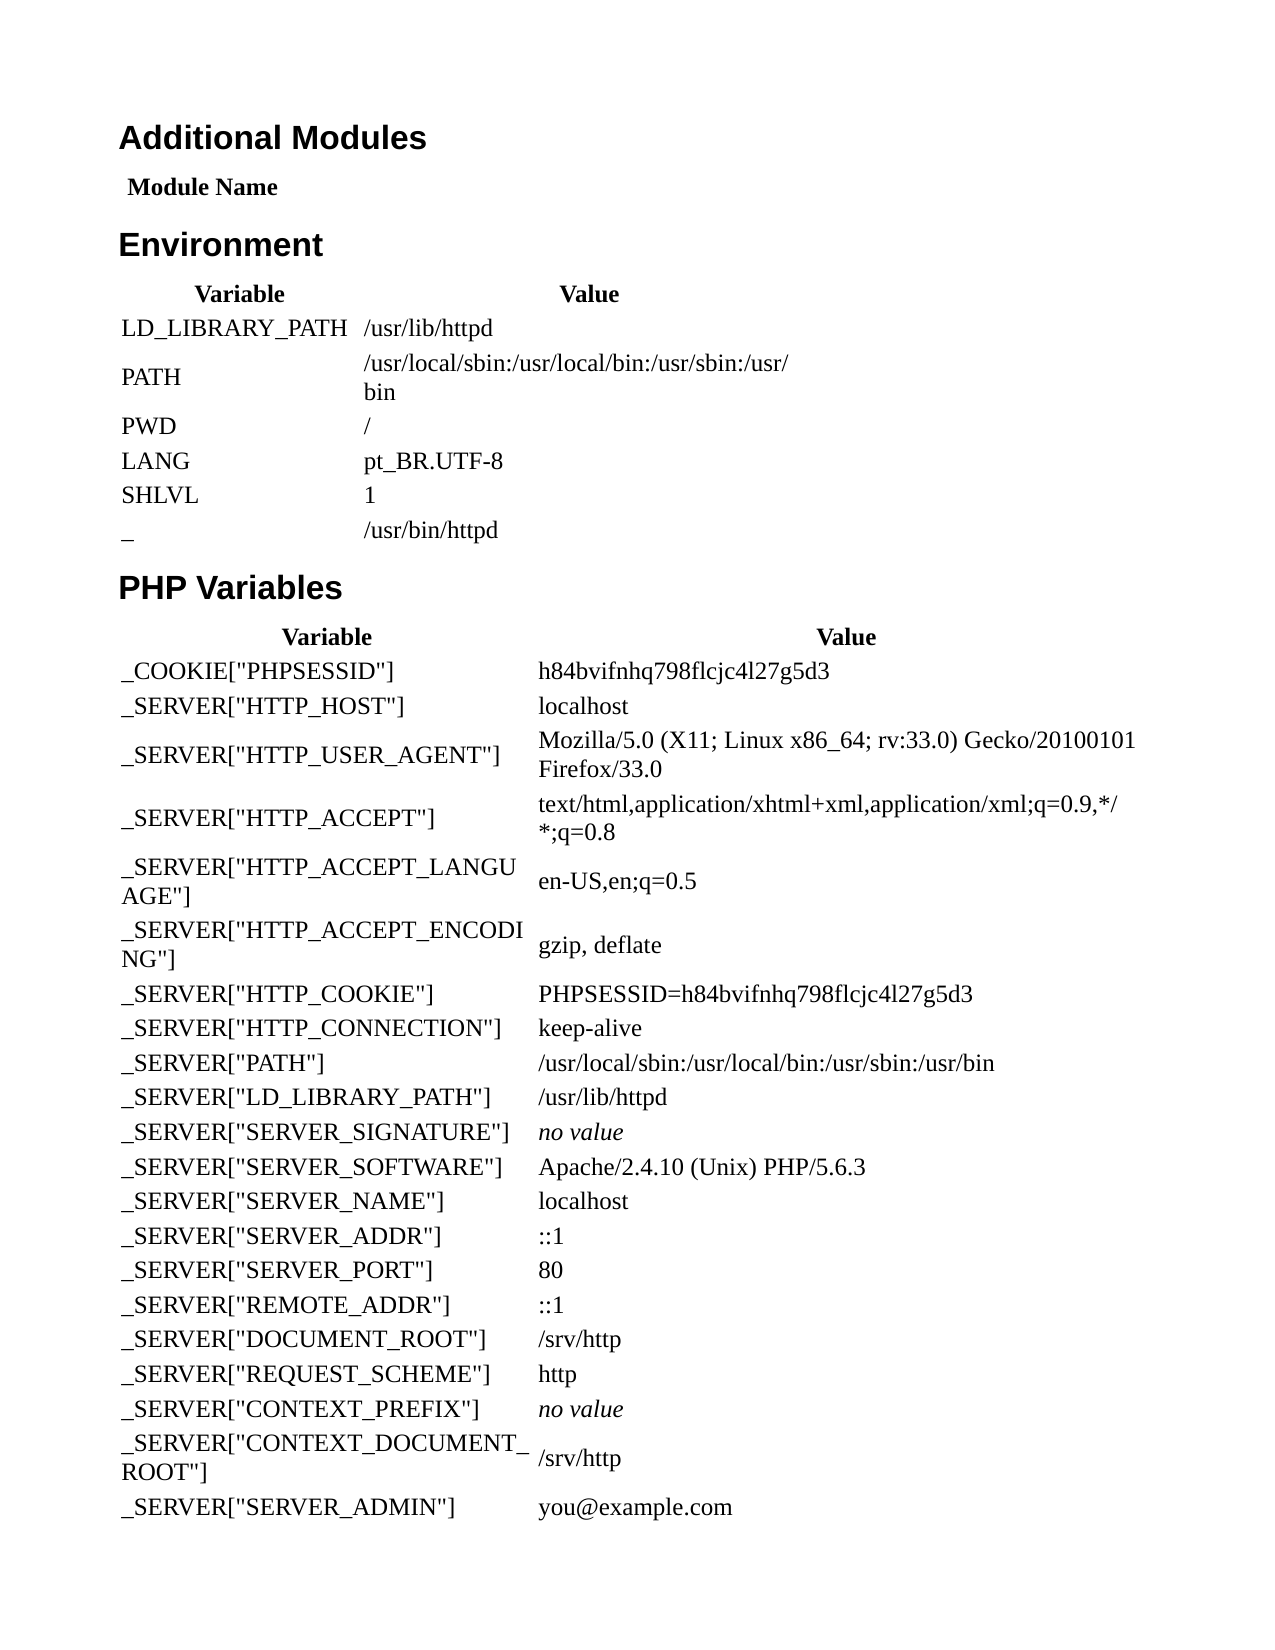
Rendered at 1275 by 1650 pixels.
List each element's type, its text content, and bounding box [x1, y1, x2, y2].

table_cell en-US,en;q=0.5 [535, 849, 1157, 912]
table_cell you@example.com [535, 1489, 1157, 1523]
table_cell gzip, deflate [535, 913, 1157, 976]
table_cell localhost [535, 688, 1157, 722]
table_cell _SERVER["SERVER_ADDR"] [118, 1218, 535, 1252]
table_cell _SERVER["HTTP_USER_AGENT"] [118, 723, 535, 786]
table_header Variable [118, 619, 535, 653]
table_cell /usr/lib/httpd [361, 310, 818, 345]
table_cell keep-alive [535, 1010, 1157, 1045]
table_cell _SERVER["LD_LIBRARY_PATH"] [118, 1080, 535, 1114]
table_cell _SERVER["SERVER_SIGNATURE"] [118, 1114, 535, 1149]
table_cell _SERVER["REQUEST_SCHEME"] [118, 1356, 535, 1391]
table_cell _SERVER["CONTEXT_DOCUMENT_ROOT"] [118, 1425, 535, 1489]
table_cell _SERVER["HTTP_CONNECTION"] [118, 1010, 535, 1045]
table_cell 80 [535, 1253, 1157, 1287]
table_cell LD_LIBRARY_PATH [118, 310, 361, 345]
table_cell _SERVER["HTTP_HOST"] [118, 688, 535, 722]
table_cell /usr/local/sbin:/usr/local/bin:/usr/sbin:/usr/bin [361, 345, 818, 408]
table_cell _SERVER["REMOTE_ADDR"] [118, 1287, 535, 1322]
table_cell _SERVER["SERVER_NAME"] [118, 1183, 535, 1218]
table_cell _SERVER["DOCUMENT_ROOT"] [118, 1322, 535, 1356]
table_cell Mozilla/5.0 (X11; Linux x86_64; rv:33.0) Gecko/20100101 Firefox/33.0 [535, 723, 1157, 786]
table_cell /srv/http [535, 1322, 1157, 1356]
table_cell PWD [118, 408, 361, 443]
table_cell no value [535, 1391, 1157, 1425]
table_cell /srv/http [535, 1425, 1157, 1489]
table_cell 1 [361, 478, 818, 512]
table_cell text/html,application/xhtml+xml,application/xml;q=0.9,*/*;q=0.8 [535, 786, 1157, 849]
table_cell _SERVER["SERVER_SOFTWARE"] [118, 1149, 535, 1183]
table_header Value [361, 276, 818, 310]
table_header Variable [118, 276, 361, 310]
table_cell _SERVER["SERVER_ADMIN"] [118, 1489, 535, 1523]
table_cell http [535, 1356, 1157, 1391]
table_cell ::1 [535, 1287, 1157, 1322]
table_cell _SERVER["HTTP_ACCEPT"] [118, 786, 535, 849]
table_cell _SERVER["CONTEXT_PREFIX"] [118, 1391, 535, 1425]
subtitle Environment [118, 225, 1157, 263]
table_cell SHLVL [118, 478, 361, 512]
table_cell _SERVER["HTTP_ACCEPT_ENCODING"] [118, 913, 535, 976]
table_cell _COOKIE["PHPSESSID"] [118, 653, 535, 688]
table_cell _SERVER["PATH"] [118, 1045, 535, 1079]
table_cell LANG [118, 443, 361, 477]
table_header Value [535, 619, 1157, 653]
table_cell Apache/2.4.10 (Unix) PHP/5.6.3 [535, 1149, 1157, 1183]
table_cell _SERVER["SERVER_PORT"] [118, 1253, 535, 1287]
table_header Module Name [118, 169, 287, 204]
table_cell h84bvifnhq798flcjc4l27g5d3 [535, 653, 1157, 688]
table_cell _SERVER["HTTP_ACCEPT_LANGUAGE"] [118, 849, 535, 912]
table_cell PATH [118, 345, 361, 408]
table_cell ::1 [535, 1218, 1157, 1252]
table_cell _SERVER["HTTP_COOKIE"] [118, 976, 535, 1010]
subtitle PHP Variables [118, 567, 1157, 606]
table_cell /usr/bin/httpd [361, 512, 818, 547]
table_cell pt_BR.UTF-8 [361, 443, 818, 477]
table_cell / [361, 408, 818, 443]
table_cell /usr/local/sbin:/usr/local/bin:/usr/sbin:/usr/bin [535, 1045, 1157, 1079]
table_cell PHPSESSID=h84bvifnhq798flcjc4l27g5d3 [535, 976, 1157, 1010]
table_cell /usr/lib/httpd [535, 1080, 1157, 1114]
table_cell localhost [535, 1183, 1157, 1218]
table_cell no value [535, 1114, 1157, 1149]
table_cell _ [118, 512, 361, 547]
subtitle Additional Modules [118, 118, 1157, 157]
